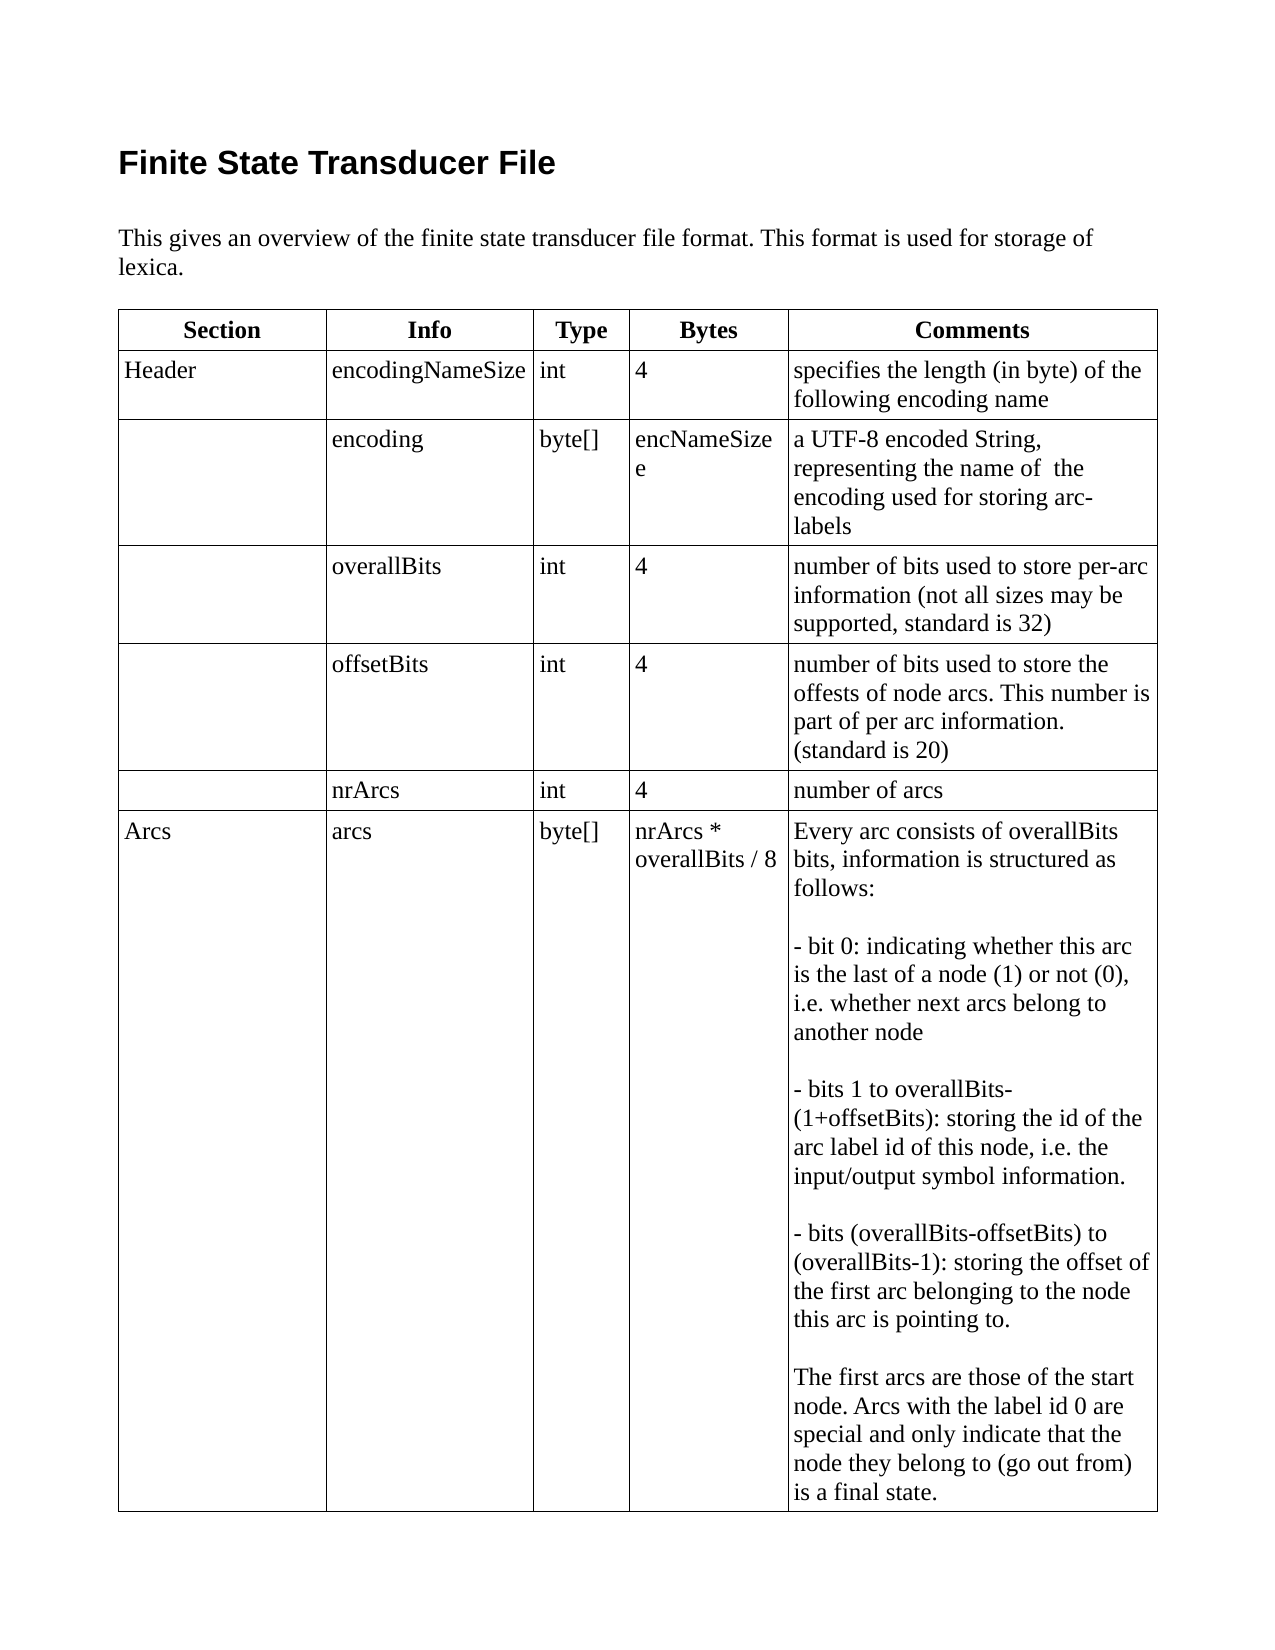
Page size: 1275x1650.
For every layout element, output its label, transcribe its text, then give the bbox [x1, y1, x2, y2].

table_cell a UTF-8 encoded String, representing the name of the encoding used for storing arc-labels [789, 420, 1157, 545]
table_cell number of arcs [789, 771, 1157, 810]
table_header Section [119, 310, 326, 349]
table_cell Every arc consists of overallBits bits, information is structured as follows: - bit 0: indicating whether this arc is the last of a node (1) or not (0), i.e. whether next arcs belong to another node - bits 1 to overallBits-(1+offsetBits): storing the id of the arc label id of this node, i.e. the input/output symbol information. - bits (overallBits-offsetBits) to (overallBits-1): storing the offset of the first arc belonging to the node this arc is pointing to. The first arcs are those of the start node. Arcs with the label id 0 are special and only indicate that the node they belong to (go out from) is a final state. [789, 811, 1157, 1511]
table_cell Header [119, 351, 326, 419]
table_cell 4 [630, 546, 788, 643]
table_cell 4 [630, 771, 788, 810]
table_cell overallBits [327, 546, 533, 643]
table_header Type [534, 310, 629, 349]
table_header Comments [789, 310, 1157, 349]
table_cell encoding [327, 420, 533, 545]
table_cell [119, 771, 326, 810]
table_cell byte[] [534, 811, 629, 1511]
table_cell 4 [630, 644, 788, 769]
table_header Info [327, 310, 533, 349]
table_cell [119, 644, 326, 769]
table_cell 4 [630, 351, 788, 419]
table_cell Arcs [119, 811, 326, 1511]
table_cell byte[] [534, 420, 629, 545]
table_cell number of bits used to store the offests of node arcs. This number is part of per arc information. (standard is 20) [789, 644, 1157, 769]
subtitle Finite State Transducer File [118, 143, 1157, 182]
table_cell encodingNameSize [327, 351, 533, 419]
text This gives an overview of the finite state transducer file format. This format is used for storage of lexica. [118, 223, 1157, 281]
table_cell [119, 546, 326, 643]
table_cell offsetBits [327, 644, 533, 769]
table_cell encNameSizee [630, 420, 788, 545]
table_cell nrArcs * overallBits / 8 [630, 811, 788, 1511]
table_cell [119, 420, 326, 545]
table_header Bytes [630, 310, 788, 349]
table_cell int [534, 546, 629, 643]
table_cell arcs [327, 811, 533, 1511]
table_cell int [534, 351, 629, 419]
table_cell nrArcs [327, 771, 533, 810]
table_cell int [534, 644, 629, 769]
table_cell int [534, 771, 629, 810]
table_cell specifies the length (in byte) of the following encoding name [789, 351, 1157, 419]
table_cell number of bits used to store per-arc information (not all sizes may be supported, standard is 32) [789, 546, 1157, 643]
